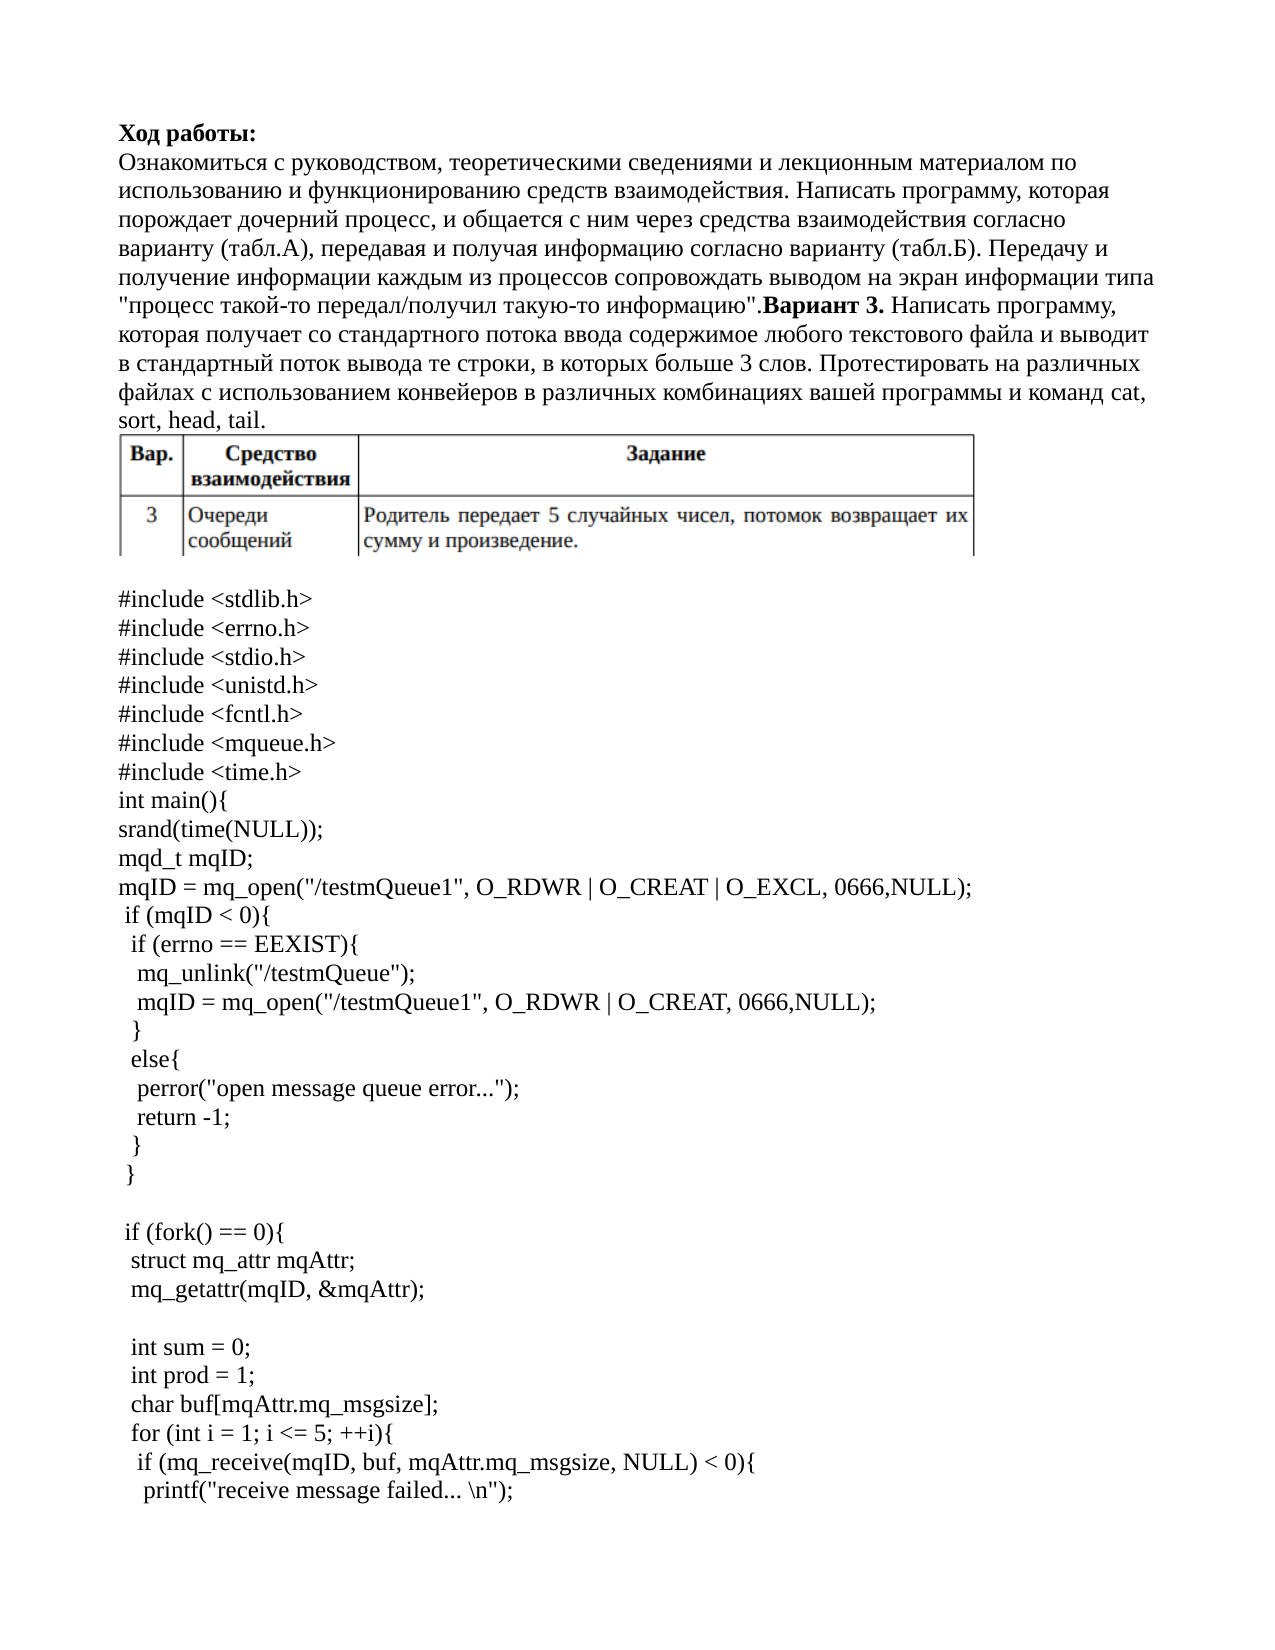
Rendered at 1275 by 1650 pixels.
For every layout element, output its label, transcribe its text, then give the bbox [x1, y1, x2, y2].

text mqID = mq_open("/testmQueue1", O_RDWR | O_CREAT, 0666,NULL); [118, 987, 1157, 1016]
text } [118, 1016, 1157, 1044]
text else{ [118, 1044, 1157, 1073]
text } [118, 1159, 1157, 1188]
text perror("open message queue error..."); [118, 1073, 1157, 1102]
text #include <time.h> [118, 757, 1157, 786]
text char buf[mqAttr.mq_msgsize]; [118, 1389, 1157, 1418]
text #include <fcntl.h> [118, 699, 1157, 728]
text #include <errno.h> [118, 613, 1157, 642]
text for (int i = 1; i <= 5; ++i){ [118, 1418, 1157, 1447]
text mq_unlink("/testmQueue"); [118, 958, 1157, 987]
text if (fork() == 0){ [118, 1217, 1157, 1246]
text } [118, 1131, 1157, 1159]
text mqID = mq_open("/testmQueue1", O_RDWR | O_CREAT | O_EXCL, 0666,NULL); [118, 872, 1157, 901]
text printf("receive message failed... \n"); [118, 1476, 1157, 1504]
text int sum = 0; [118, 1332, 1157, 1361]
text if (mqID < 0){ [118, 901, 1157, 929]
text srand(time(NULL)); [118, 814, 1157, 843]
text #include <stdlib.h> [118, 584, 1157, 613]
text return -1; [118, 1102, 1157, 1131]
text int main(){ [118, 786, 1157, 814]
text Ход работы: [118, 118, 1157, 147]
text #include <stdio.h> [118, 642, 1157, 671]
text Ознакомиться с руководством, теоретическими сведениями и лекционным материалом по использованию и функционированию средств взаимодействия. Написать программу, которая порождает дочерний процесс, и общается с ним через средства взаимодействия согласно варианту (табл.А), передавая и получая информацию согласно варианту (табл.Б). Передачу и получение информации каждым из процессов сопровождать выводом на экран информации типа "процесс такой-то передал/получил такую-то информацию".Вариант 3. Написать программу, которая получает со стандартного потока ввода содержимое любого текстового файла и выводит в стандартный поток вывода те строки, в которых больше 3 слов. Протестировать на различных файлах с использованием конвейеров в различных комбинациях вашей программы и команд cat, sort, head, tail. [118, 147, 1157, 434]
text int prod = 1; [118, 1361, 1157, 1389]
text mq_getattr(mqID, &mqAttr); [118, 1274, 1157, 1303]
text #include <unistd.h> [118, 671, 1157, 699]
text #include <mqueue.h> [118, 728, 1157, 757]
text if (errno == EEXIST){ [118, 929, 1157, 958]
text mqd_t mqID; [118, 843, 1157, 872]
text struct mq_attr mqAttr; [118, 1246, 1157, 1274]
text if (mq_receive(mqID, buf, mqAttr.mq_msgsize, NULL) < 0){ [118, 1447, 1157, 1476]
